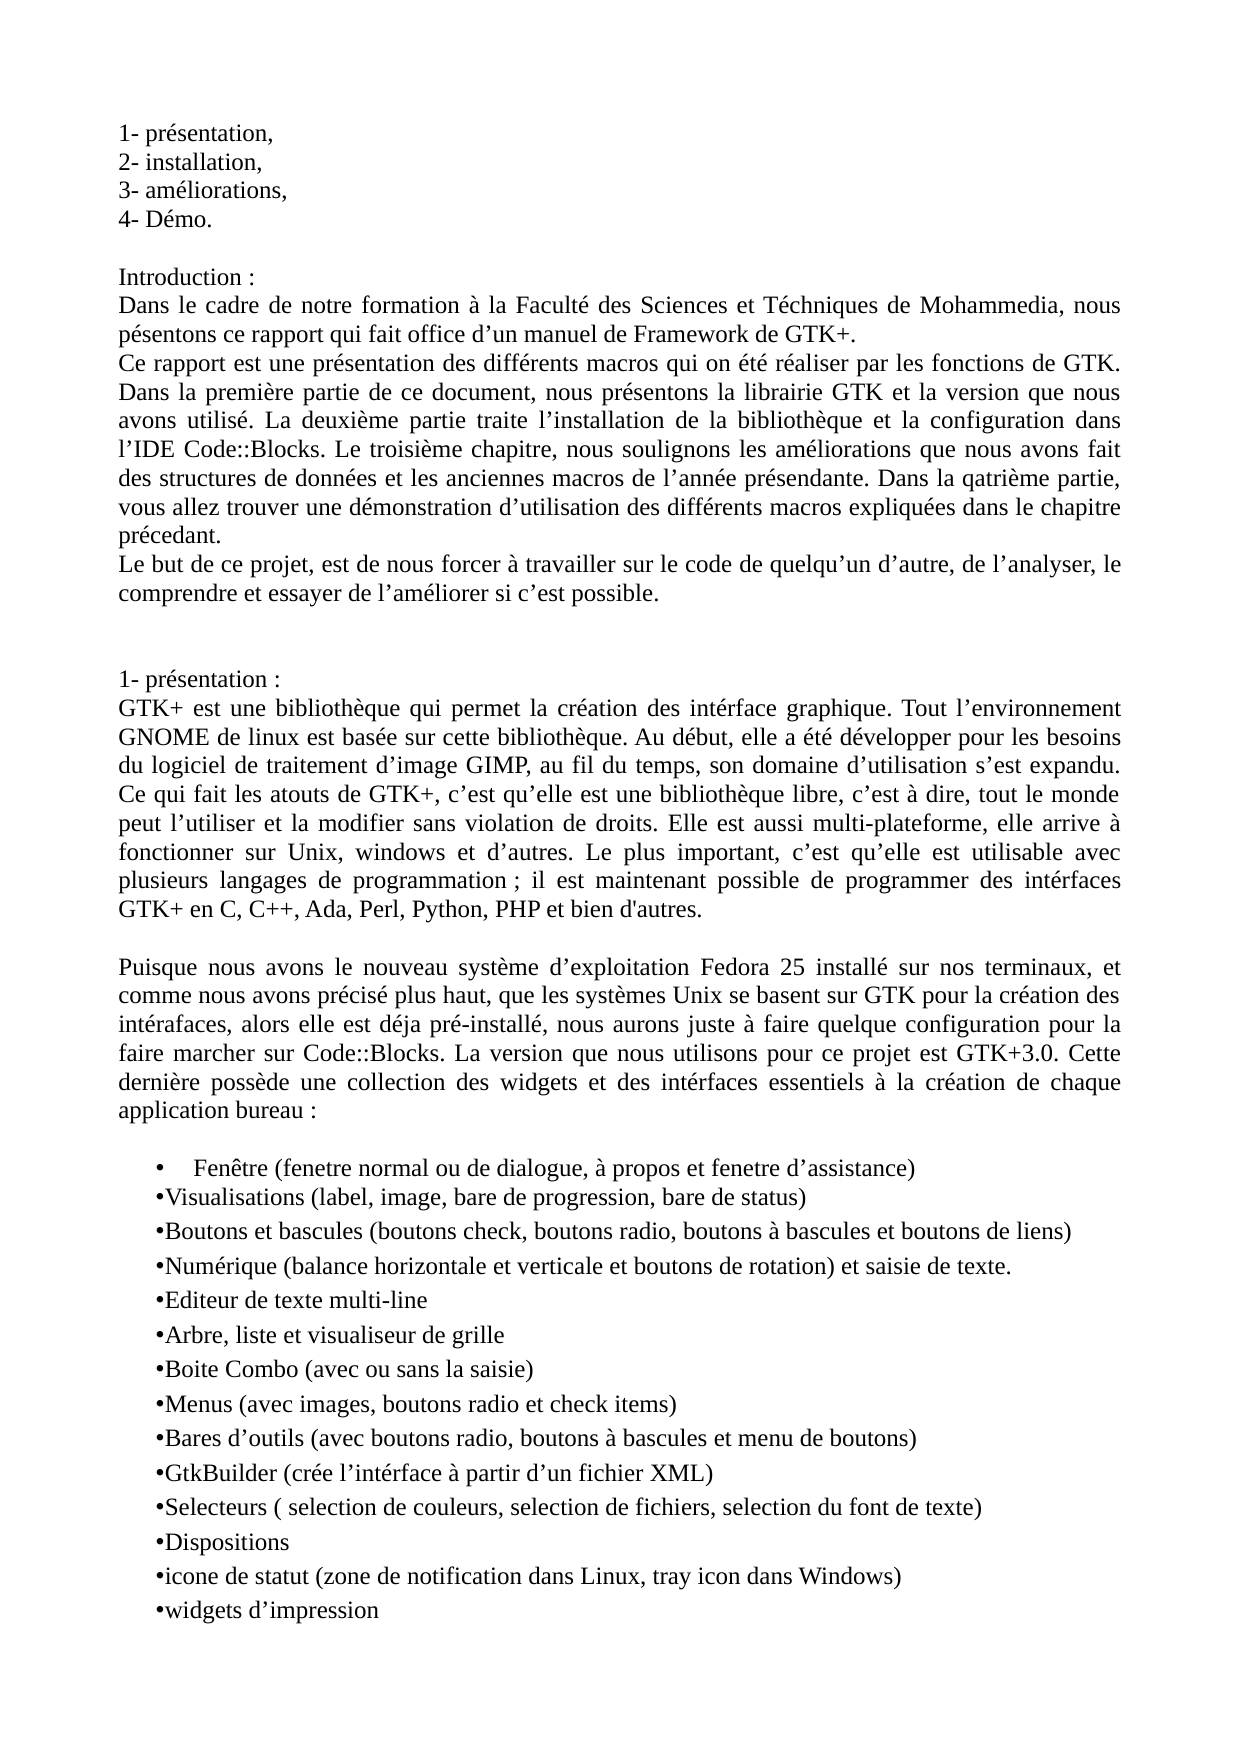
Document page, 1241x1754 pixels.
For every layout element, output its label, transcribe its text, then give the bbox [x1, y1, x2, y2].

list icone de statut (zone de notification dans Linux, tray icon dans Windows) [156, 1561, 1122, 1590]
list Visualisations (label, image, bare de progression, bare de status) [156, 1182, 1122, 1211]
text 1- présentation : [118, 664, 1122, 693]
text Puisque nous avons le nouveau système d’exploitation Fedora 25 installé sur nos terminaux, et comme nous avons précisé plus haut, que les systèmes Unix se basent sur GTK pour la création des intérafaces, alors elle est déja pré-installé, nous aurons juste à faire quelque configuration pour la faire marcher sur Code::Blocks. La version que nous utilisons pour ce projet est GTK+3.0. Cette dernière possède une collection des widgets et des intérfaces essentiels à la création de chaque application bureau : [118, 952, 1122, 1124]
list Numérique (balance horizontale et verticale et boutons de rotation) et saisie de texte. [156, 1251, 1122, 1279]
list GtkBuilder (crée l’intérface à partir d’un fichier XML) [156, 1458, 1122, 1486]
list Boite Combo (avec ou sans la saisie) [156, 1354, 1122, 1383]
list Bares d’outils (avec boutons radio, boutons à bascules et menu de boutons) [156, 1423, 1122, 1452]
text Ce rapport est une présentation des différents macros qui on été réaliser par les fonctions de GTK. Dans la première partie de ce document, nous présentons la librairie GTK et la version que nous avons utilisé. La deuxième partie traite l’installation de la bibliothèque et la configuration dans l’IDE Code::Blocks. Le troisième chapitre, nous soulignons les améliorations que nous avons fait des structures de données et les anciennes macros de l’année présendante. Dans la qatrième partie, vous allez trouver une démonstration d’utilisation des différents macros expliquées dans le chapitre précedant. [118, 348, 1122, 549]
list Fenêtre (fenetre normal ou de dialogue, à propos et fenetre d’assistance) [156, 1153, 1122, 1182]
text Le but de ce projet, est de nous forcer à travailler sur le code de quelqu’un d’autre, de l’analyser, le comprendre et essayer de l’améliorer si c’est possible. [118, 549, 1122, 607]
text 3- améliorations, [118, 176, 1122, 204]
list Arbre, liste et visualiseur de grille [156, 1320, 1122, 1348]
text GTK+ est une bibliothèque qui permet la création des intérface graphique. Tout l’environnement GNOME de linux est basée sur cette bibliothèque. Au début, elle a été développer pour les besoins du logiciel de traitement d’image GIMP, au fil du temps, son domaine d’utilisation s’est expandu. Ce qui fait les atouts de GTK+, c’est qu’elle est une bibliothèque libre, c’est à dire, tout le monde peut l’utiliser et la modifier sans violation de droits. Elle est aussi multi-plateforme, elle arrive à fonctionner sur Unix, windows et d’autres. Le plus important, c’est qu’elle est utilisable avec plusieurs langages de programmation ; il est maintenant possible de programmer des intérfaces GTK+ en C, C++, Ada, Perl, Python, PHP et bien d'autres. [118, 693, 1122, 923]
list Boutons et bascules (boutons check, boutons radio, boutons à bascules et boutons de liens) [156, 1216, 1122, 1245]
list Selecteurs ( selection de couleurs, selection de fichiers, selection du font de texte) [156, 1492, 1122, 1521]
text Introduction : [118, 262, 1122, 291]
text 4- Démo. [118, 204, 1122, 233]
list Editeur de texte multi-line [156, 1285, 1122, 1314]
list Dispositions [156, 1527, 1122, 1555]
text 1- présentation, [118, 118, 1122, 147]
list widgets d’impression [156, 1596, 1122, 1624]
text 2- installation, [118, 147, 1122, 176]
text Dans le cadre de notre formation à la Faculté des Sciences et Téchniques de Mohammedia, nous pésentons ce rapport qui fait office d’un manuel de Framework de GTK+. [118, 291, 1122, 348]
list Menus (avec images, boutons radio et check items) [156, 1389, 1122, 1417]
